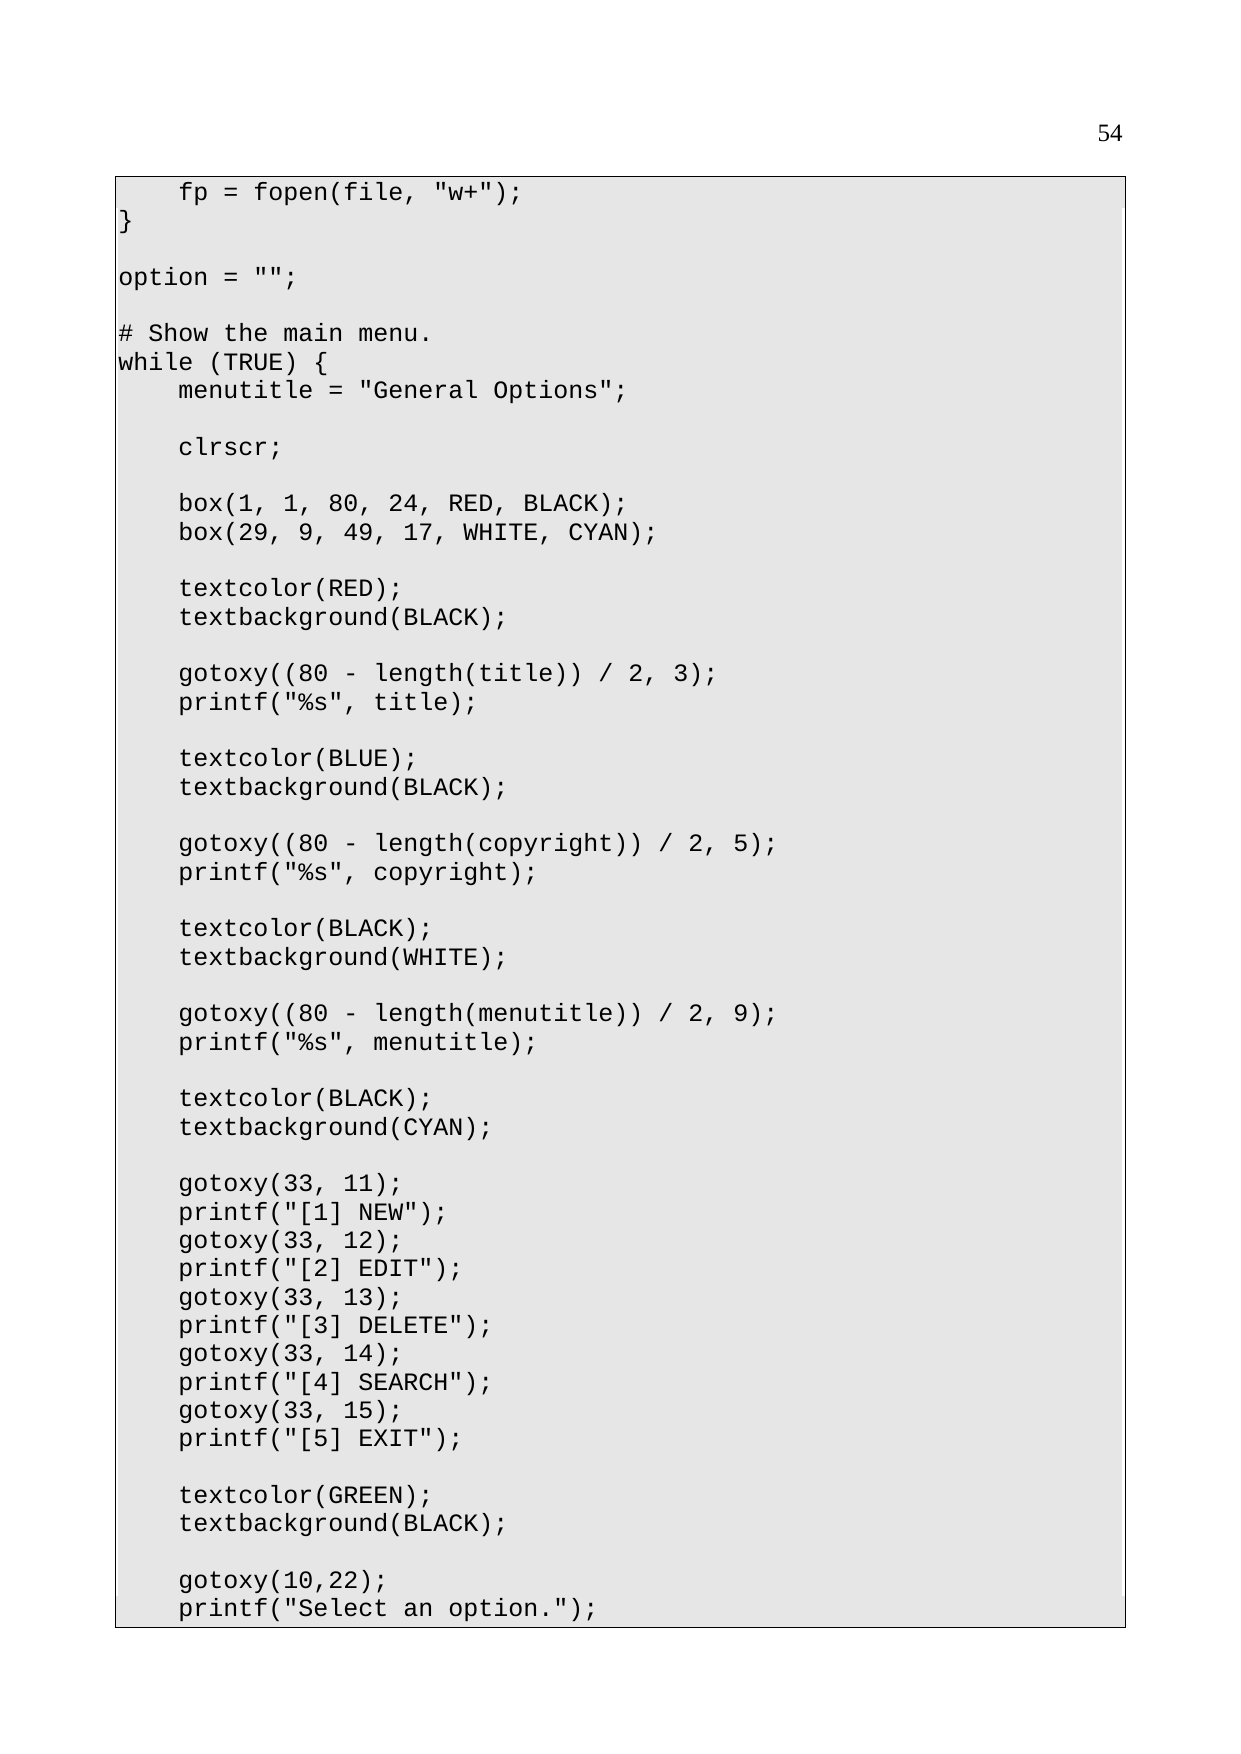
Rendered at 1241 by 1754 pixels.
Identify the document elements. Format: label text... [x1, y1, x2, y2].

text printf("Select an option."); [116, 1593, 1125, 1627]
text printf("%s", copyright); [118, 859, 1122, 888]
text textcolor(BLACK); [118, 916, 1122, 944]
text # Show the main menu. [118, 321, 1122, 349]
text printf("[5] EXIT"); [118, 1426, 1122, 1454]
text gotoxy(33, 12); [118, 1228, 1122, 1256]
text option = ""; [118, 264, 1122, 293]
text fp = fopen(file, "w+"); [116, 177, 1125, 208]
text printf("[3] DELETE"); [118, 1313, 1122, 1341]
text textcolor(RED); [118, 576, 1122, 604]
text printf("[4] SEARCH"); [118, 1369, 1122, 1398]
text printf("%s", title); [118, 689, 1122, 718]
text } [118, 208, 1122, 236]
text textbackground(CYAN); [118, 1114, 1122, 1143]
text gotoxy((80 - length(menutitle)) / 2, 9); [118, 1001, 1122, 1029]
text printf("[1] NEW"); [118, 1199, 1122, 1228]
text gotoxy((80 - length(title)) / 2, 3); [118, 661, 1122, 689]
text gotoxy(33, 14); [118, 1341, 1122, 1369]
text box(29, 9, 49, 17, WHITE, CYAN); [118, 519, 1122, 548]
text menutitle = "General Options"; [118, 378, 1122, 406]
text textbackground(BLACK); [118, 604, 1122, 633]
text clrscr; [118, 434, 1122, 463]
text printf("%s", menutitle); [118, 1029, 1122, 1058]
text gotoxy(33, 11); [118, 1171, 1122, 1199]
text textcolor(BLUE); [118, 746, 1122, 774]
text while (TRUE) { [118, 349, 1122, 378]
text textbackground(BLACK); [118, 774, 1122, 803]
text printf("[2] EDIT"); [118, 1256, 1122, 1284]
text textcolor(GREEN); [118, 1483, 1122, 1511]
text textcolor(BLACK); [118, 1086, 1122, 1114]
text textbackground(WHITE); [118, 944, 1122, 973]
text gotoxy(33, 15); [118, 1398, 1122, 1426]
text box(1, 1, 80, 24, RED, BLACK); [118, 491, 1122, 519]
text textbackground(BLACK); [118, 1511, 1122, 1539]
text gotoxy((80 - length(copyright)) / 2, 5); [118, 831, 1122, 859]
text gotoxy(33, 13); [118, 1284, 1122, 1313]
text gotoxy(10,22); [118, 1568, 1122, 1593]
